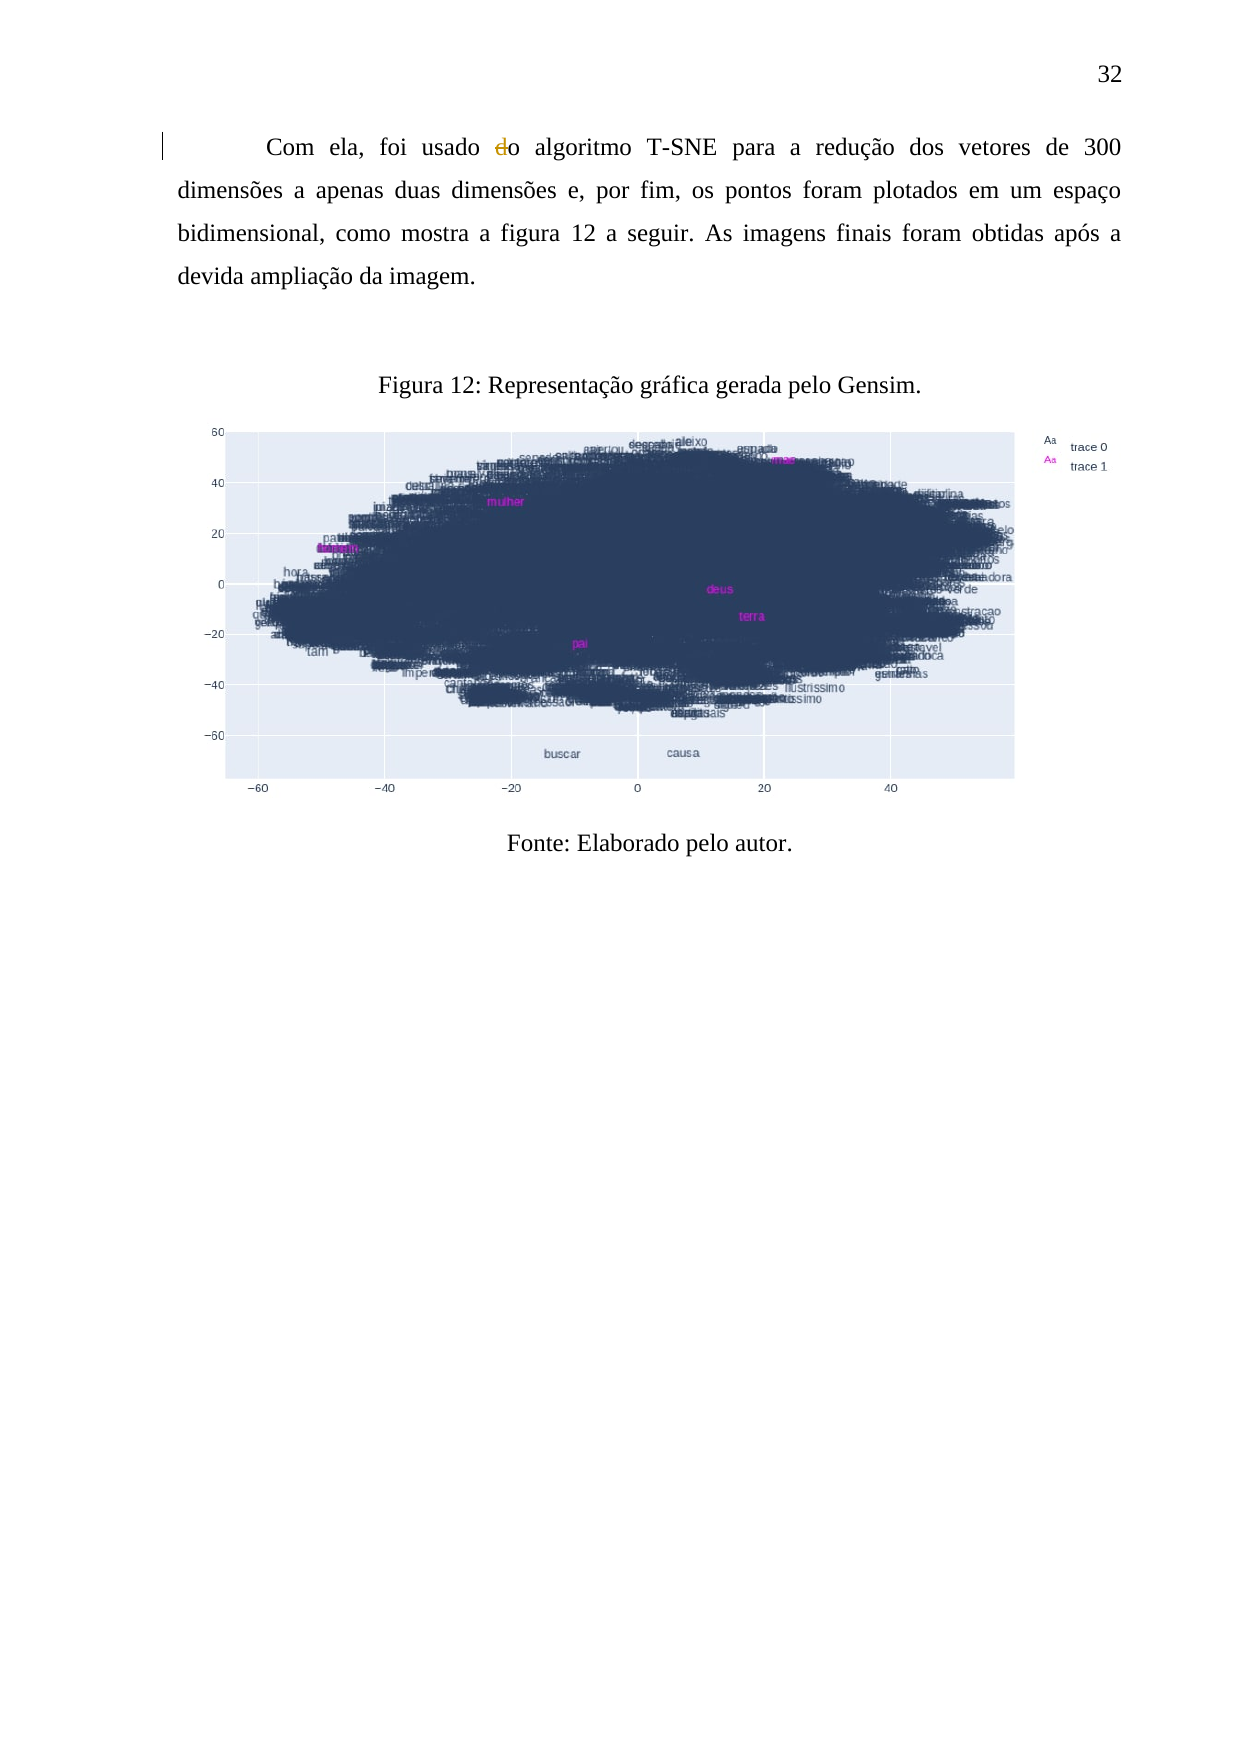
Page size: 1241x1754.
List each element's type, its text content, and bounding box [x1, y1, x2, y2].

list Fonte: Elaborado pelo autor. [177, 814, 1122, 856]
text Com ela, foi usado o algoritmo T-SNE para a redução dos vetores de 300 dimensões a apenas duas dimensões e, por fim, os pontos foram plotados em um espaço bidimensional, como mostra a figura 12 a seguir. As imagens finais foram obtidas após a devida ampliação da imagem. [177, 132, 1122, 290]
picture [177, 399, 1123, 814]
list Figura 12: Representação gráfica gerada pelo Gensim. [177, 371, 1122, 399]
